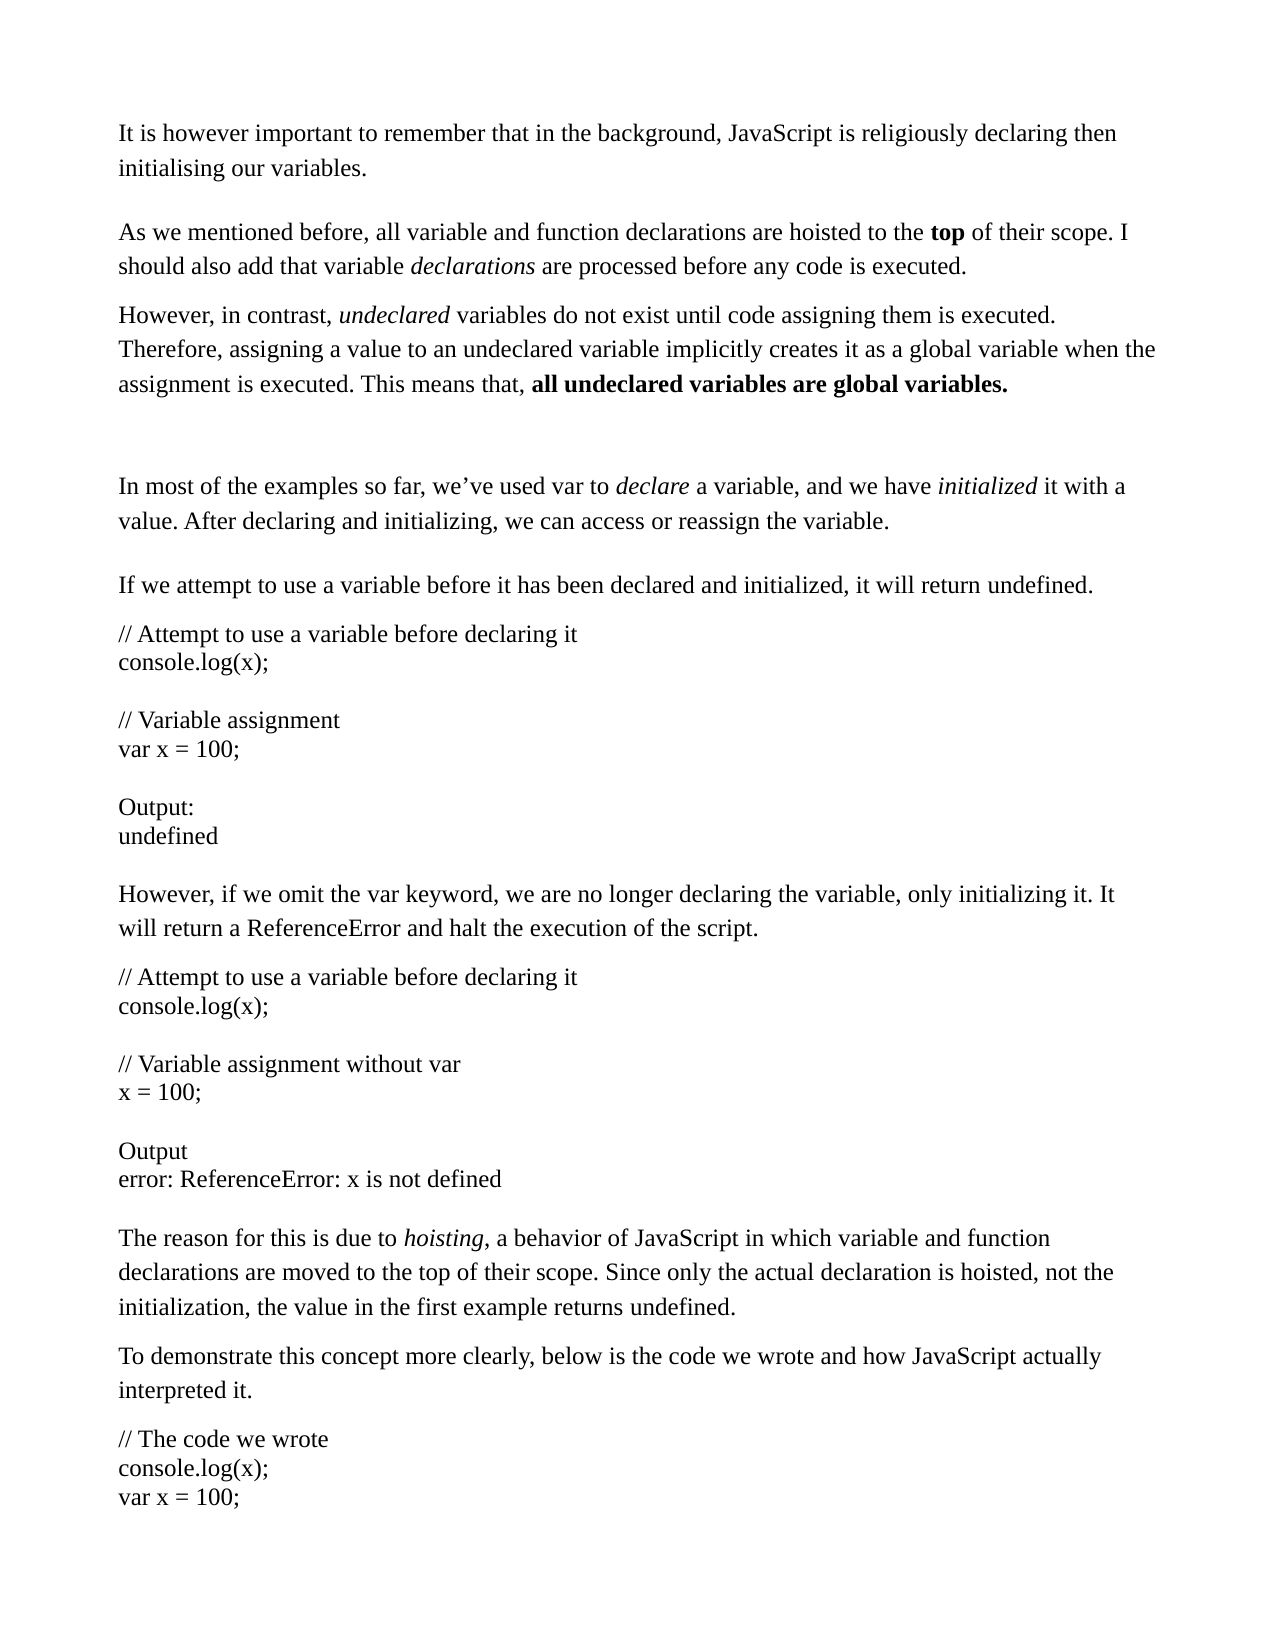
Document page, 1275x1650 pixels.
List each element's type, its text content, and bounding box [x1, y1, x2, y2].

text However, if we omit the var keyword, we are no longer declaring the variable, only initializing it. It will return a ReferenceError and halt the execution of the script. [118, 879, 1157, 942]
text error: ReferenceError: x is not defined [118, 1164, 1157, 1193]
text console.log(x); [118, 1453, 1157, 1482]
text console.log(x); [118, 991, 1157, 1020]
text // Attempt to use a variable before declaring it [118, 619, 1157, 647]
text It is however important to remember that in the background, JavaScript is religiously declaring then initialising our variables. [118, 118, 1157, 181]
text var x = 100; [118, 1482, 1157, 1511]
text x = 100; [118, 1077, 1157, 1106]
text The reason for this is due to hoisting, a behavior of JavaScript in which variable and function declarations are moved to the top of their scope. Since only the actual declaration is hoisted, not the initialization, the value in the first example returns undefined. [118, 1223, 1157, 1320]
text As we mentioned before, all variable and function declarations are hoisted to the top of their scope. I should also add that variable declarations are processed before any code is executed. [118, 217, 1157, 280]
text However, in contrast, undeclared variables do not exist until code assigning them is executed. Therefore, assigning a value to an undeclared variable implicitly creates it as a global variable when the assignment is executed. This means that, all undeclared variables are global variables. [118, 300, 1157, 398]
text var x = 100; [118, 734, 1157, 762]
text In most of the examples so far, we’ve used var to declare a variable, and we have initialized it with a value. After declaring and initializing, we can access or reassign the variable. [118, 471, 1157, 534]
text To demonstrate this concept more clearly, below is the code we wrote and how JavaScript actually interpreted it. [118, 1341, 1157, 1404]
text // Attempt to use a variable before declaring it [118, 962, 1157, 991]
text If we attempt to use a variable before it has been declared and initialized, it will return undefined. [118, 570, 1157, 598]
text console.log(x); [118, 647, 1157, 676]
text // The code we wrote [118, 1424, 1157, 1453]
text // Variable assignment [118, 705, 1157, 734]
text // Variable assignment without var [118, 1049, 1157, 1077]
text Output: [118, 792, 1157, 821]
text Output [118, 1136, 1157, 1164]
text undefined [118, 821, 1157, 849]
